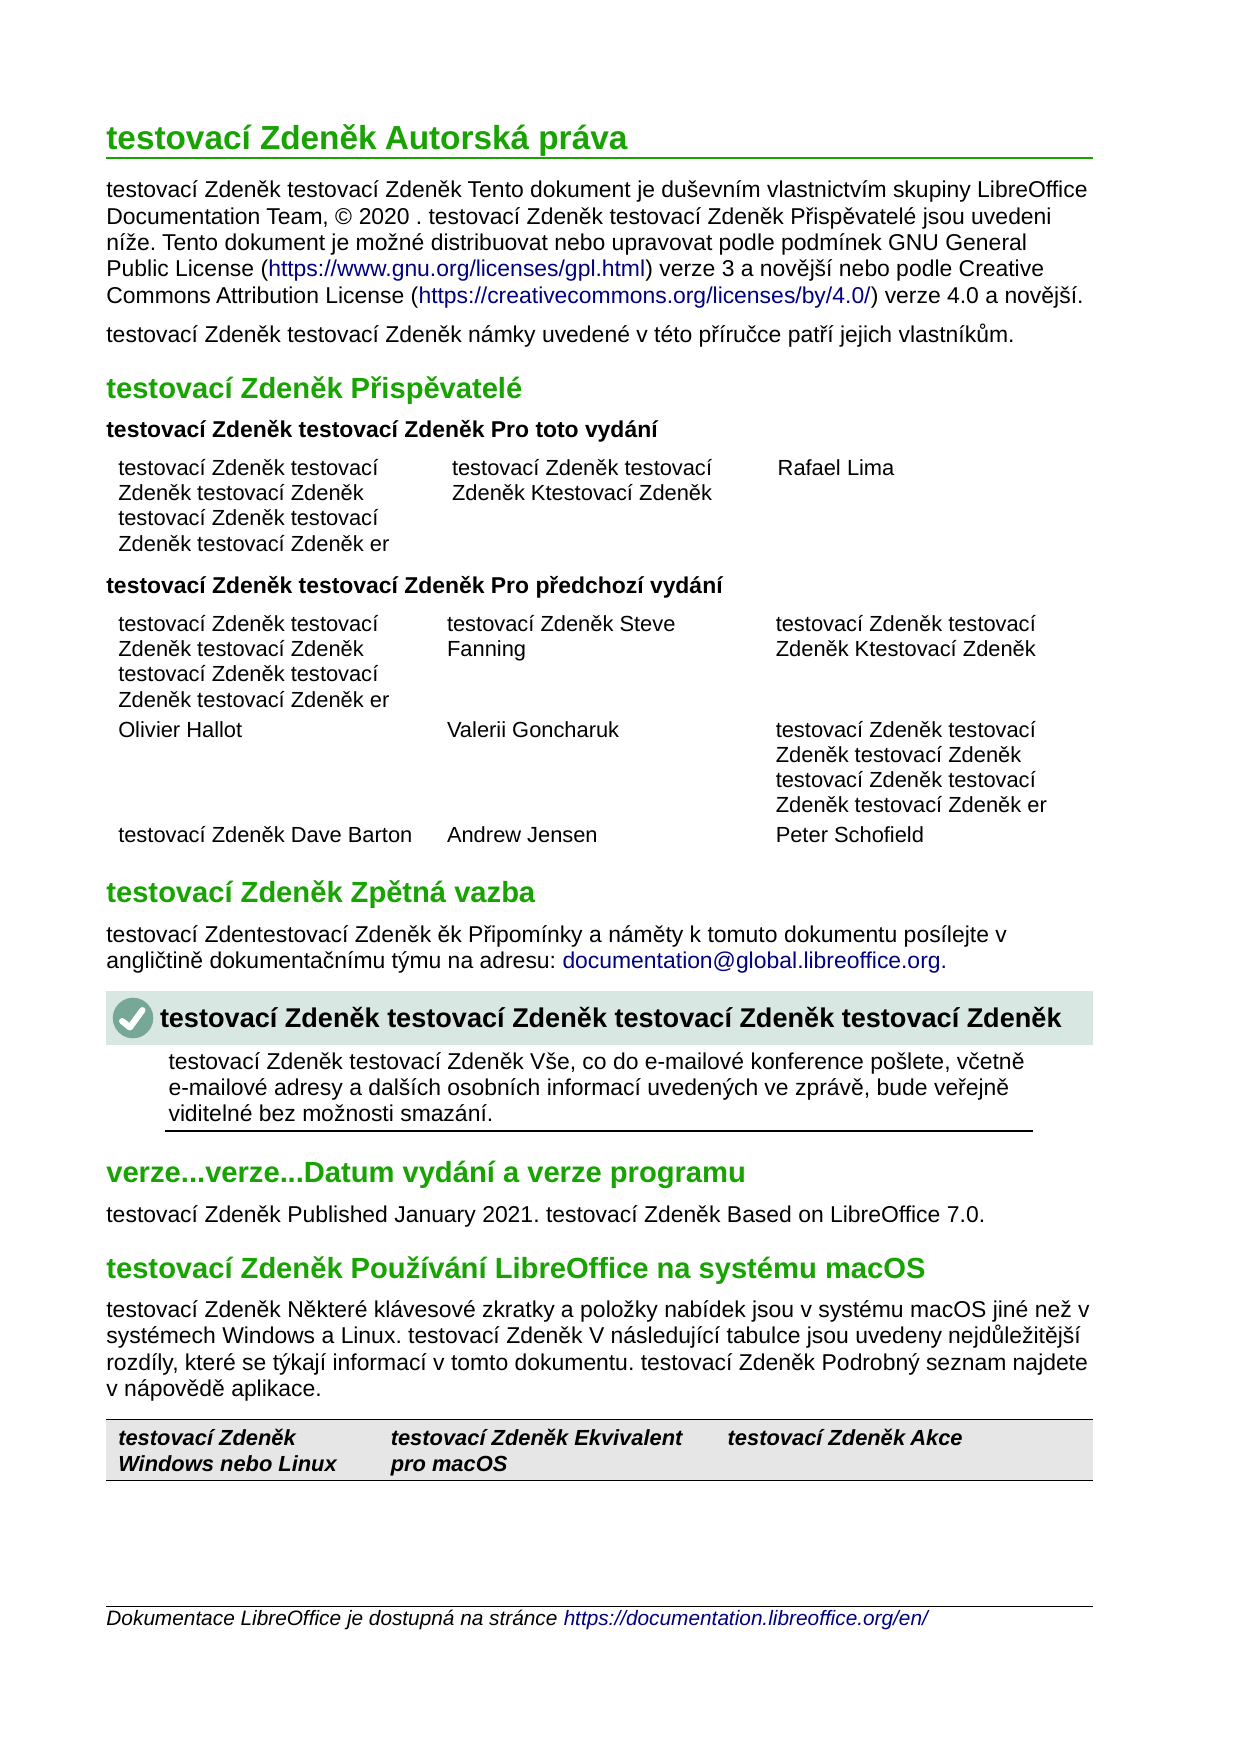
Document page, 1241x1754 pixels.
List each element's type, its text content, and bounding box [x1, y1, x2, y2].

subtitle testovací Zdeněk Autorská práva [106, 118, 1093, 157]
subtitle testovací Zdeněk Přispěvatelé [106, 371, 1093, 404]
text testovací Zdeněk testovací Zdeněk Pro předchozí vydání [106, 572, 1093, 598]
table_cell Andrew Jensen [435, 822, 764, 852]
text testovací Zdeněk Některé klávesové zkratky a položky nabídek jsou v systému macOS jiné než v systémech Windows a Linux. testovací Zdeněk V následující tabulce jsou uvedeny nejdůležitější rozdíly, které se týkají informací v tomto dokumentu. testovací Zdeněk Podrobný seznam najdete v nápovědě aplikace. [106, 1296, 1093, 1402]
text testovací Zdeněk testovací Zdeněk námky uvedené v této příručce patří jejich vlastníkům. [106, 321, 1093, 347]
table_header testovací Zdeněk Windows nebo Linux [106, 1420, 379, 1480]
subtitle testovací Zdeněk Používání LibreOffice na systému macOS [106, 1251, 1093, 1284]
table_header testovací Zdeněk Steve Fanning [435, 611, 764, 716]
subtitle testovací Zdeněk testovací Zdeněk testovací Zdeněk testovací Zdeněk [106, 991, 1093, 1045]
table_cell Olivier Hallot [106, 716, 435, 822]
table_cell testovací Zdeněk testovací Zdeněk testovací Zdeněk testovací Zdeněk testovací Zdeněk testovací Zdeněk er [764, 716, 1093, 822]
table_header testovací Zdeněk testovací Zdeněk Ktestovací Zdeněk [440, 455, 766, 560]
text testovací Zdeněk testovací Zdeněk Pro toto vydání [106, 416, 1093, 442]
subtitle testovací Zdeněk Zpětná vazba [106, 876, 1093, 909]
table_cell Peter Schofield [764, 822, 1093, 852]
table_header testovací Zdeněk Ekvivalent pro macOS [379, 1420, 716, 1480]
table_header testovací Zdeněk testovací Zdeněk Ktestovací Zdeněk [764, 611, 1093, 716]
table_header testovací Zdeněk Akce [716, 1420, 1093, 1480]
table_header testovací Zdeněk testovací Zdeněk testovací Zdeněk testovací Zdeněk testovací Zdeněk testovací Zdeněk er [106, 455, 440, 560]
table_cell Valerii Goncharuk [435, 716, 764, 822]
text testovací Zdeněk testovací Zdeněk Vše, co do e-mailové konference pošlete, včetně e-mailové adresy a dalších osobních informací uvedených ve zprávě, bude veřejně viditelné bez možnosti smazání. [165, 1045, 1033, 1130]
text testovací Zdentestovací Zdeněk ěk Připomínky a náměty k tomuto dokumentu posílejte v angličtině dokumentačnímu týmu na adresu: documentation@global.libreoffice.org. [106, 921, 1093, 973]
table_header Rafael Lima [766, 455, 1093, 560]
text testovací Zdeněk Published January 2021. testovací Zdeněk Based on LibreOffice 7.0. [106, 1201, 1093, 1227]
subtitle verze...verze...Datum vydání a verze programu [106, 1156, 1093, 1189]
text testovací Zdeněk testovací Zdeněk Tento dokument je duševním vlastnictvím skupiny LibreOffice Documentation Team, © 2020 . testovací Zdeněk testovací Zdeněk Přispěvatelé jsou uvedeni níže. Tento dokument je možné distribuovat nebo upravovat podle podmínek GNU General Public License (https://www.gnu.org/licenses/gpl.html) verze 3 a novější nebo podle Creative Commons Attribution License (https://creativecommons.org/licenses/by/4.0/) verze 4.0 a novější. [106, 176, 1093, 308]
table_cell testovací Zdeněk Dave Barton [106, 822, 435, 852]
table_header testovací Zdeněk testovací Zdeněk testovací Zdeněk testovací Zdeněk testovací Zdeněk testovací Zdeněk er [106, 611, 435, 716]
